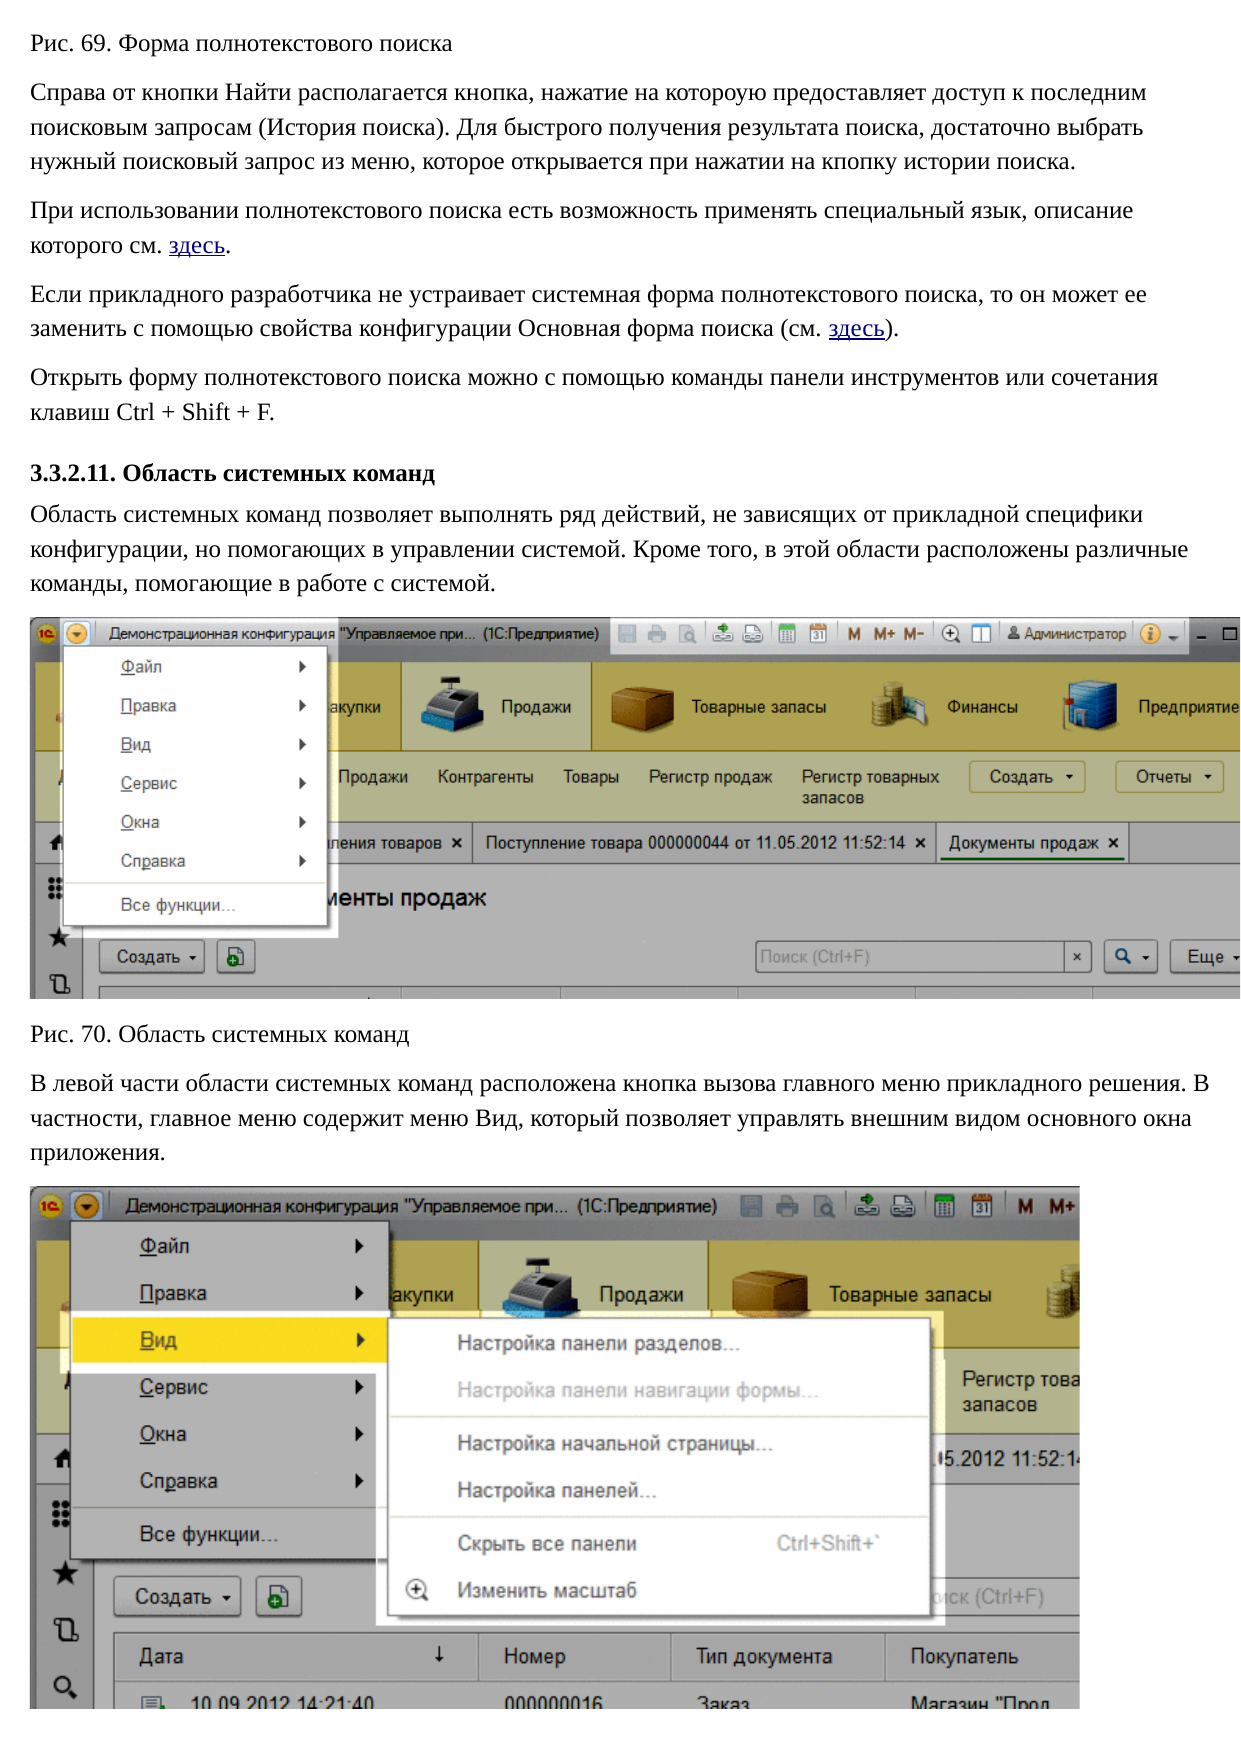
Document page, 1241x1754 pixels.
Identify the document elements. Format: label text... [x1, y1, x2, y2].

subtitle 3.3.2.11. Область системных команд [30, 458, 1211, 487]
text Открыть форму полнотекстового поиска можно с помощью команды панели инструментов или сочетания клавиш Ctrl + Shift + F. [30, 362, 1211, 426]
text При использовании полнотекстового поиска есть возможность применять специальный язык, описание которого см. здесь. [30, 195, 1211, 258]
picture [29, 617, 1241, 999]
text Рис. 70. Область системных команд [30, 1019, 1211, 1048]
text Если прикладного разработчика не устраивает системная форма полнотекстового поиска, то он может ее заменить с помощью свойства конфигурации Основная форма поиска (см. здесь). [30, 279, 1211, 342]
text В левой части области системных команд расположена кнопка вызова главного меню прикладного решения. В частности, главное меню содержит меню Вид, который позволяет управлять внешним видом основного окна приложения. [30, 1068, 1211, 1166]
picture [29, 1186, 1080, 1709]
text Область системных команд позволяет выполнять ряд действий, не зависящих от прикладной специфики конфигурации, но помогающих в управлении системой. Кроме того, в этой области расположены различные команды, помогающие в работе с системой. [30, 499, 1211, 597]
text Рис. 69. Форма полнотекстового поиска [30, 28, 1211, 57]
text Справа от кнопки Найти располагается кнопка, нажатие на котороую предоставляет доступ к последним поисковым запросам (История поиска). Для быстрого получения результата поиска, достаточно выбрать нужный поисковый запрос из меню, которое открывается при нажатии на кпопку истории поиска. [30, 77, 1211, 175]
